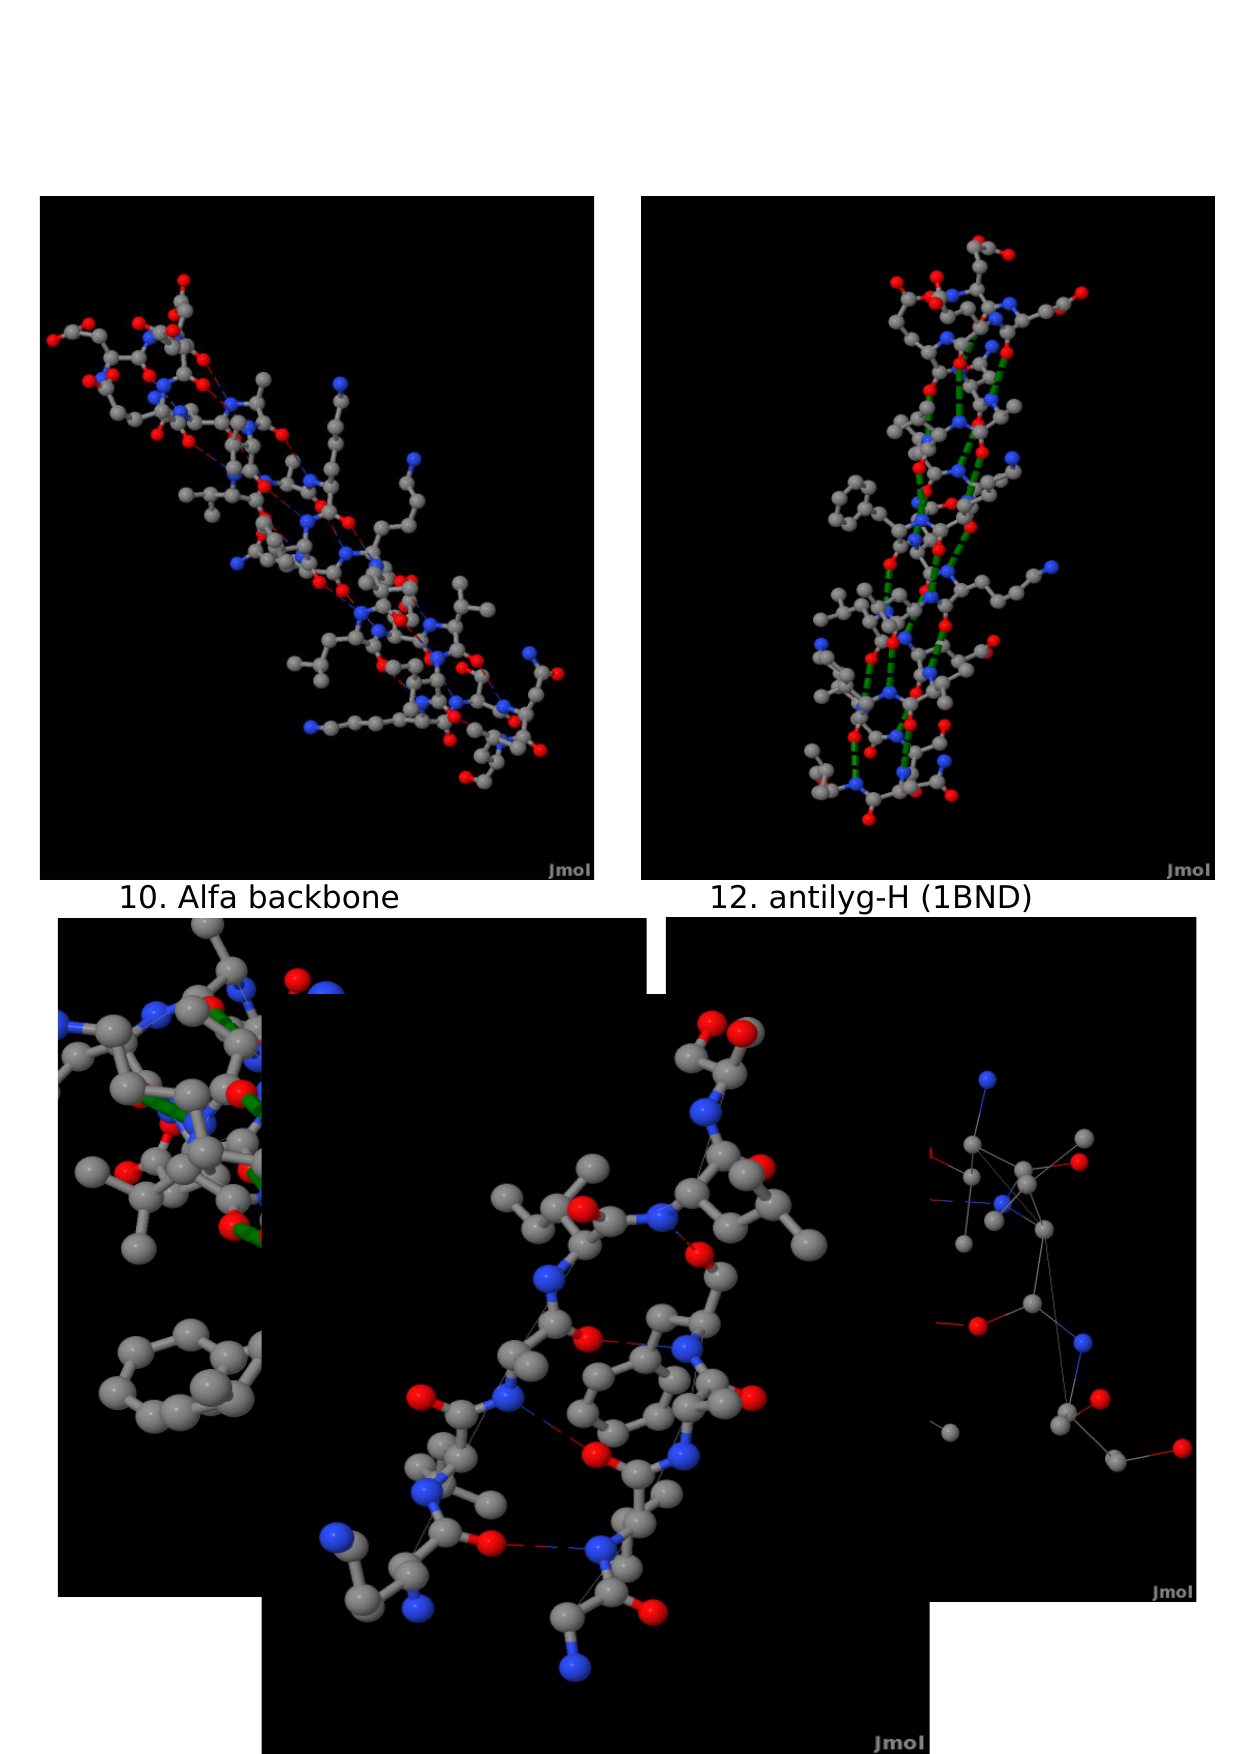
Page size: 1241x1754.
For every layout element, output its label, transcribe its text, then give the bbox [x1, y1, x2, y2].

picture [641, 196, 1215, 880]
picture [57, 917, 1197, 1754]
picture [39, 196, 595, 880]
text 10. Alfa backbone 12. antilyg-H (1BND) [118, 176, 1150, 916]
